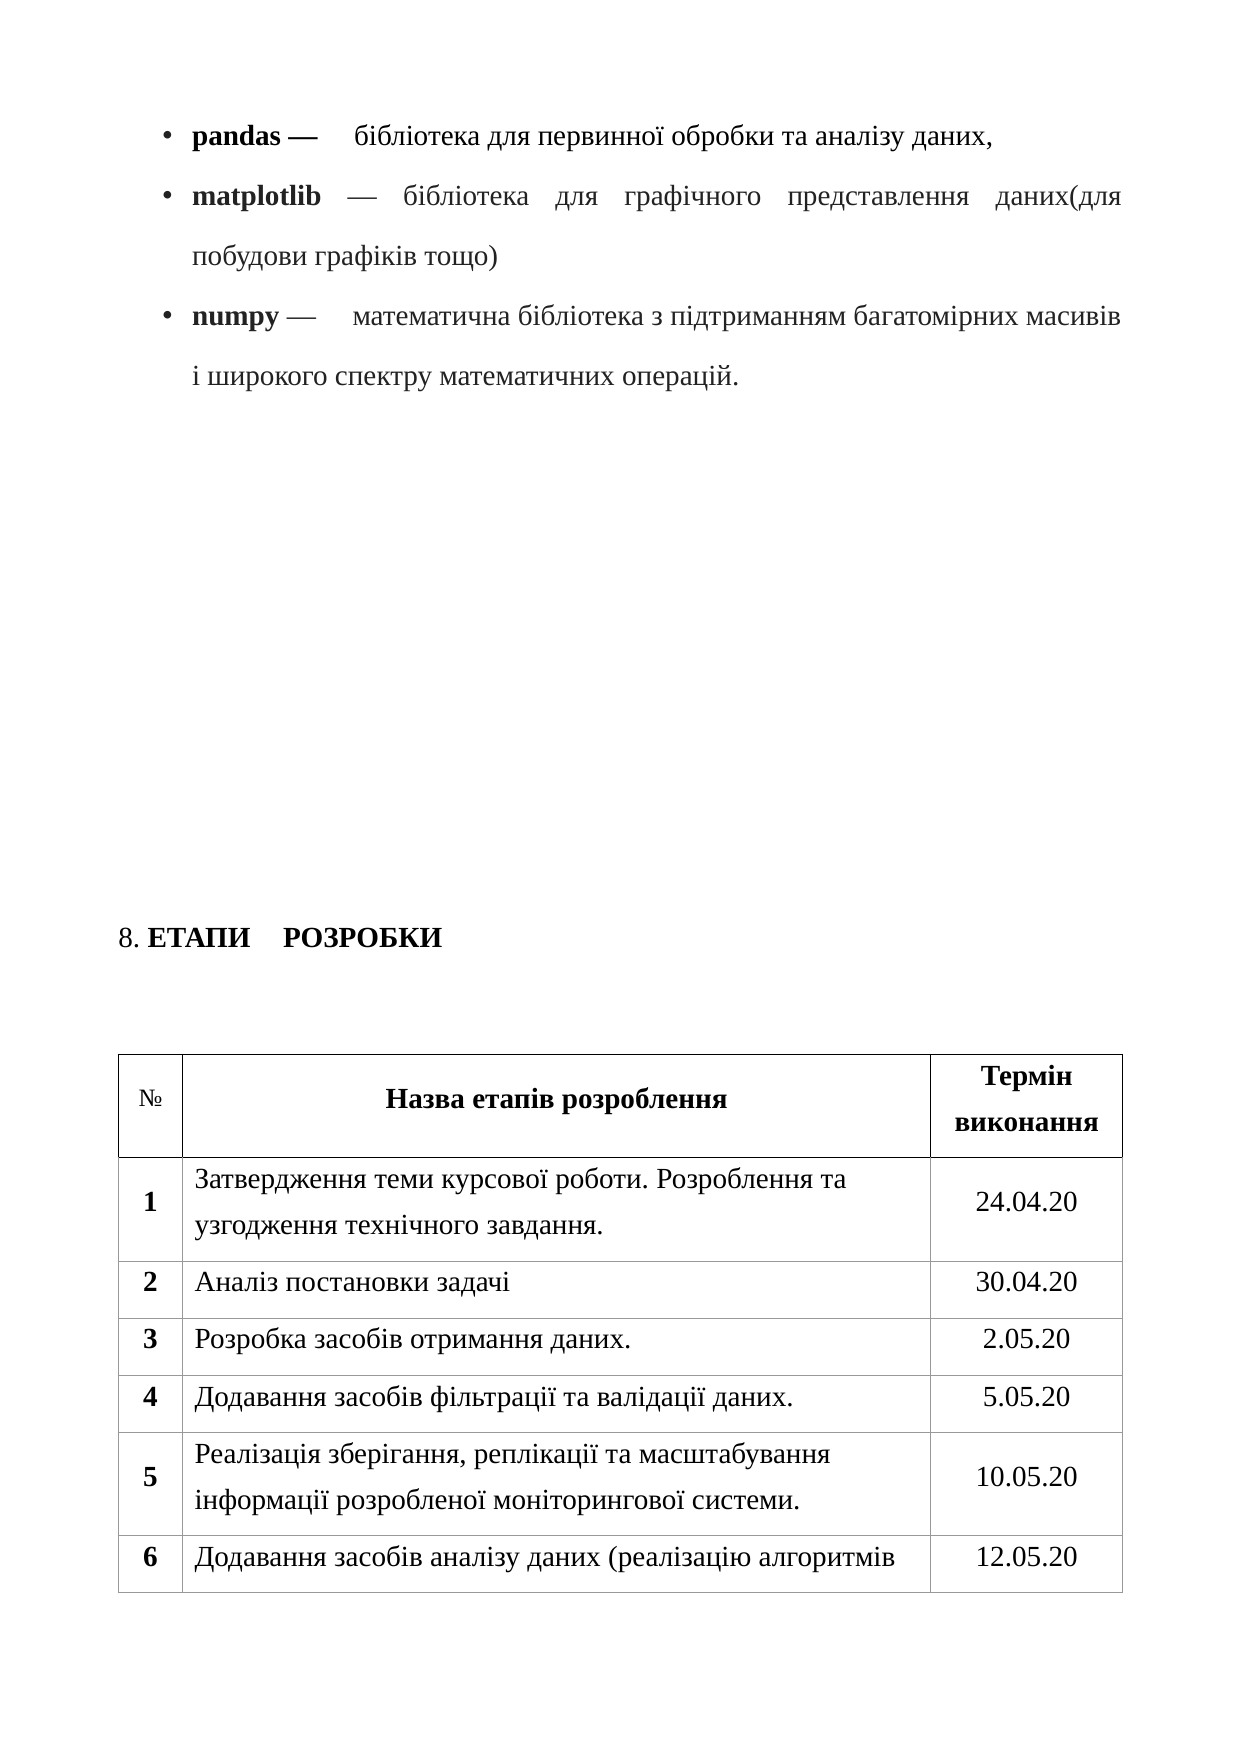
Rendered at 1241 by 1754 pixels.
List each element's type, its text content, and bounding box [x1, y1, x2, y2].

table_cell 5 [119, 1433, 182, 1535]
table_cell Затвердження теми курсової роботи. Розроблення та узгодження технічного завдання. [183, 1158, 930, 1261]
table_cell 6 [119, 1536, 182, 1592]
table_cell 30.04.20 [931, 1262, 1122, 1318]
text 8. ЕТАПИ РОЗРОБКИ [118, 920, 1122, 954]
table_cell 1 [119, 1158, 182, 1261]
table_cell Аналіз постановки задачі [183, 1262, 930, 1318]
table_header Термін виконання [931, 1055, 1122, 1157]
table_cell Розробка засобів отримання даних. [183, 1319, 930, 1375]
table_header Назва етапів розроблення [183, 1055, 930, 1157]
list matplotlib — бібліотека для графічного представлення даних(для побудови графіків тощо) [162, 178, 1122, 272]
table_cell 4 [119, 1376, 182, 1432]
list numpy — математична бібліотека з підтриманням багатомірних масивів і широкого спектру математичних операцій. [162, 298, 1122, 392]
table_header № [119, 1055, 182, 1157]
list pandas — бібліотека для первинної обробки та аналізу даних, [162, 118, 1122, 152]
table_cell 10.05.20 [931, 1433, 1122, 1535]
table_cell Додавання засобів аналізу даних (реалізацію алгоритмів [183, 1536, 930, 1592]
table_cell 12.05.20 [931, 1536, 1122, 1592]
table_cell 2.05.20 [931, 1319, 1122, 1375]
table_cell 2 [119, 1262, 182, 1318]
table_cell 5.05.20 [931, 1376, 1122, 1432]
table_cell Реалізація зберігання, реплікації та масштабування інформації розробленої моніторингової системи. [183, 1433, 930, 1535]
table_cell 24.04.20 [931, 1158, 1122, 1261]
table_cell Додавання засобів фільтрації та валідації даних. [183, 1376, 930, 1432]
table_cell 3 [119, 1319, 182, 1375]
